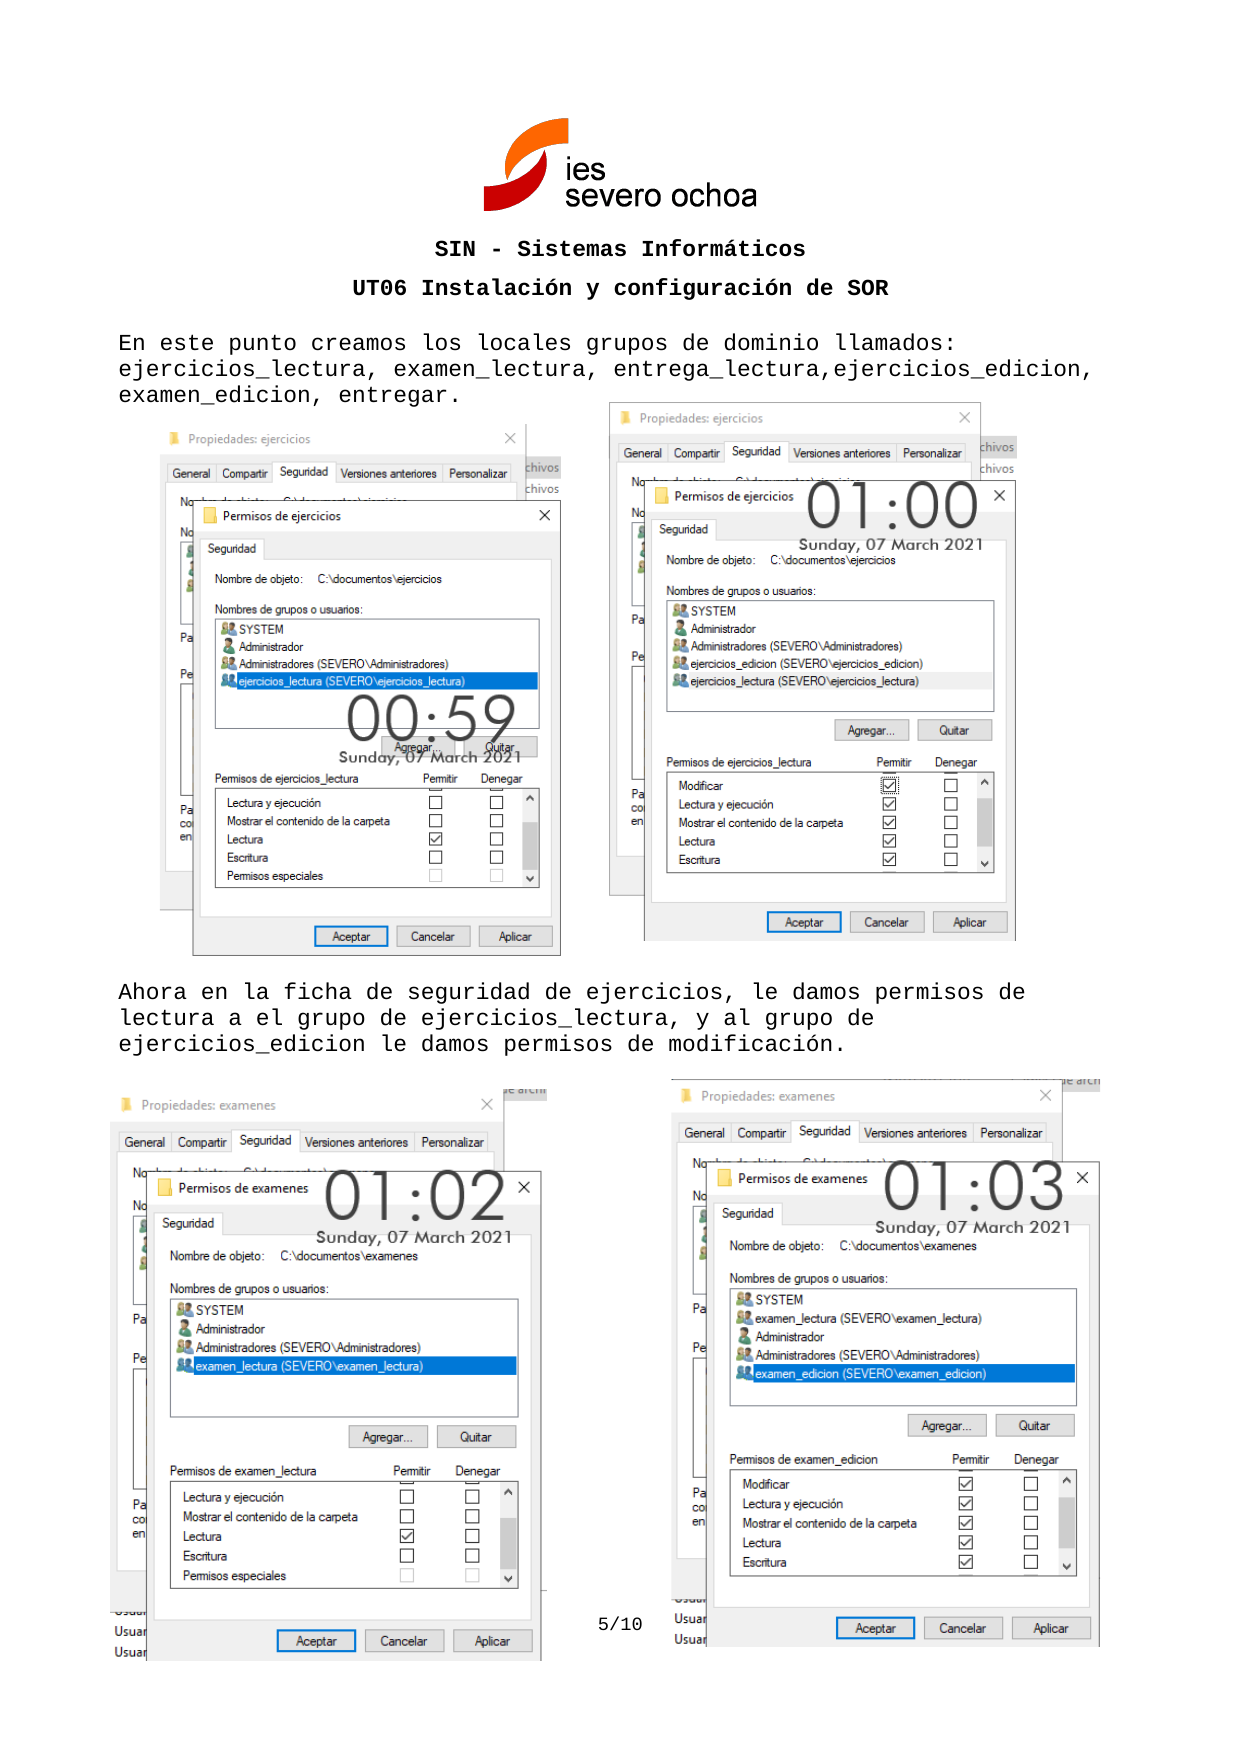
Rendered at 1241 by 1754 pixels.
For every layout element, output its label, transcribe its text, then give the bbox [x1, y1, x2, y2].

picture [671, 1079, 1101, 1647]
picture [110, 1089, 547, 1661]
picture [608, 402, 1017, 941]
picture [483, 118, 757, 211]
text Ahora en la ficha de seguridad de ejercicios, le damos permisos de lectura a el grupo de ejercicios_lectura, y al grupo de ejercicios_edicion le damos permisos de modificación. [118, 980, 1122, 1058]
text En este punto creamos los locales grupos de dominio llamados: ejercicios_lectura, examen_lectura, entrega_lectura,ejercicios_edicion, examen_edicion, entregar. [118, 332, 1122, 409]
picture [159, 424, 561, 957]
